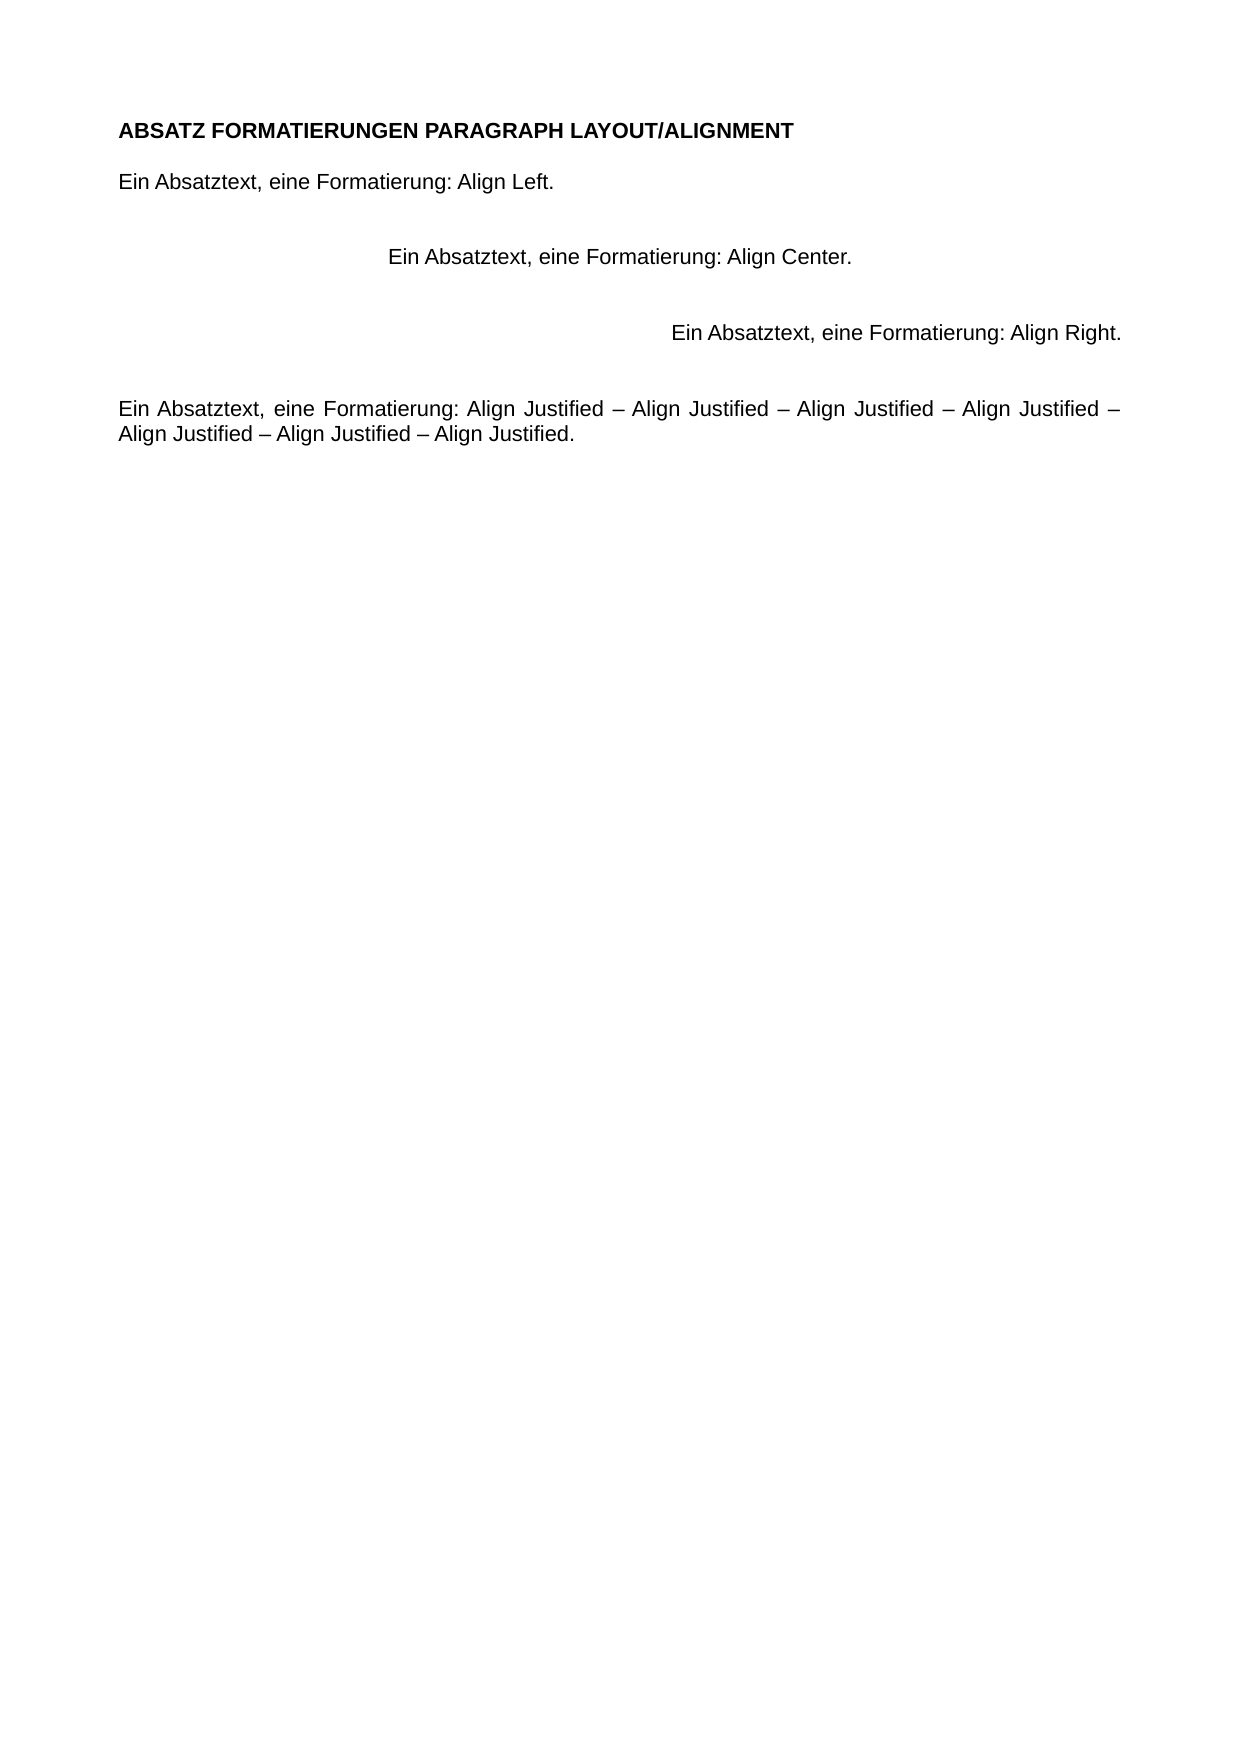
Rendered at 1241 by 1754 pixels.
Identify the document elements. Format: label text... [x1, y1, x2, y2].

text Ein Absatztext, eine Formatierung: Align Left. [118, 168, 1122, 194]
text Ein Absatztext, eine Formatierung: Align Justified – Align Justified – Align Justified – Align Justified – Align Justified – Align Justified – Align Justified. [118, 395, 1122, 446]
text Ein Absatztext, eine Formatierung: Align Right. [118, 320, 1122, 345]
text Ein Absatztext, eine Formatierung: Align Center. [118, 244, 1122, 269]
text ABSATZ FORMATIERUNGEN PARAGRAPH LAYOUT/ALIGNMENT [118, 118, 1122, 143]
